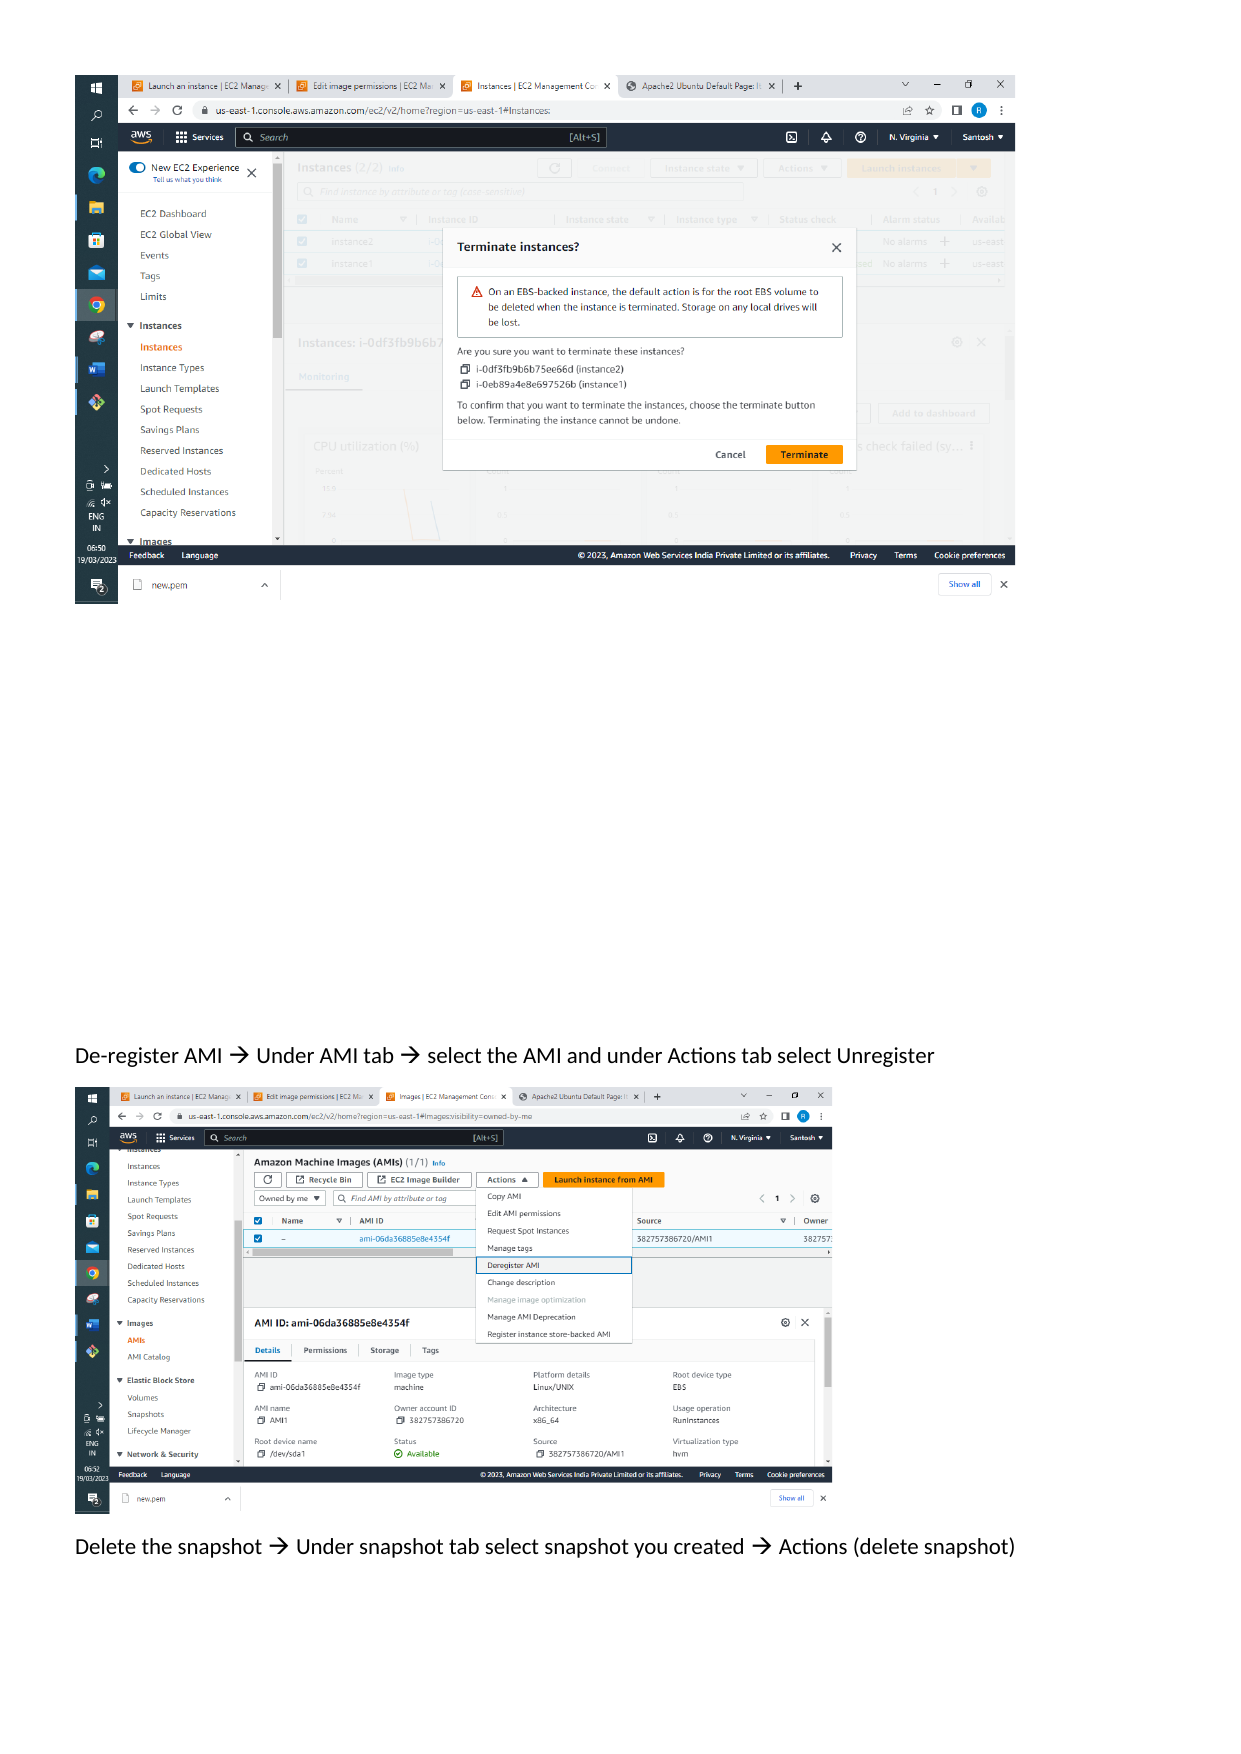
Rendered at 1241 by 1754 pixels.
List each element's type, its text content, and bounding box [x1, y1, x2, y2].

text Delete the snapshot  Under snapshot tab select snapshot you created  Actions (delete snapshot) [75, 1532, 1165, 1560]
text De-register AMI  Under AMI tab  select the AMI and under Actions tab select Unregister [75, 1041, 1165, 1069]
